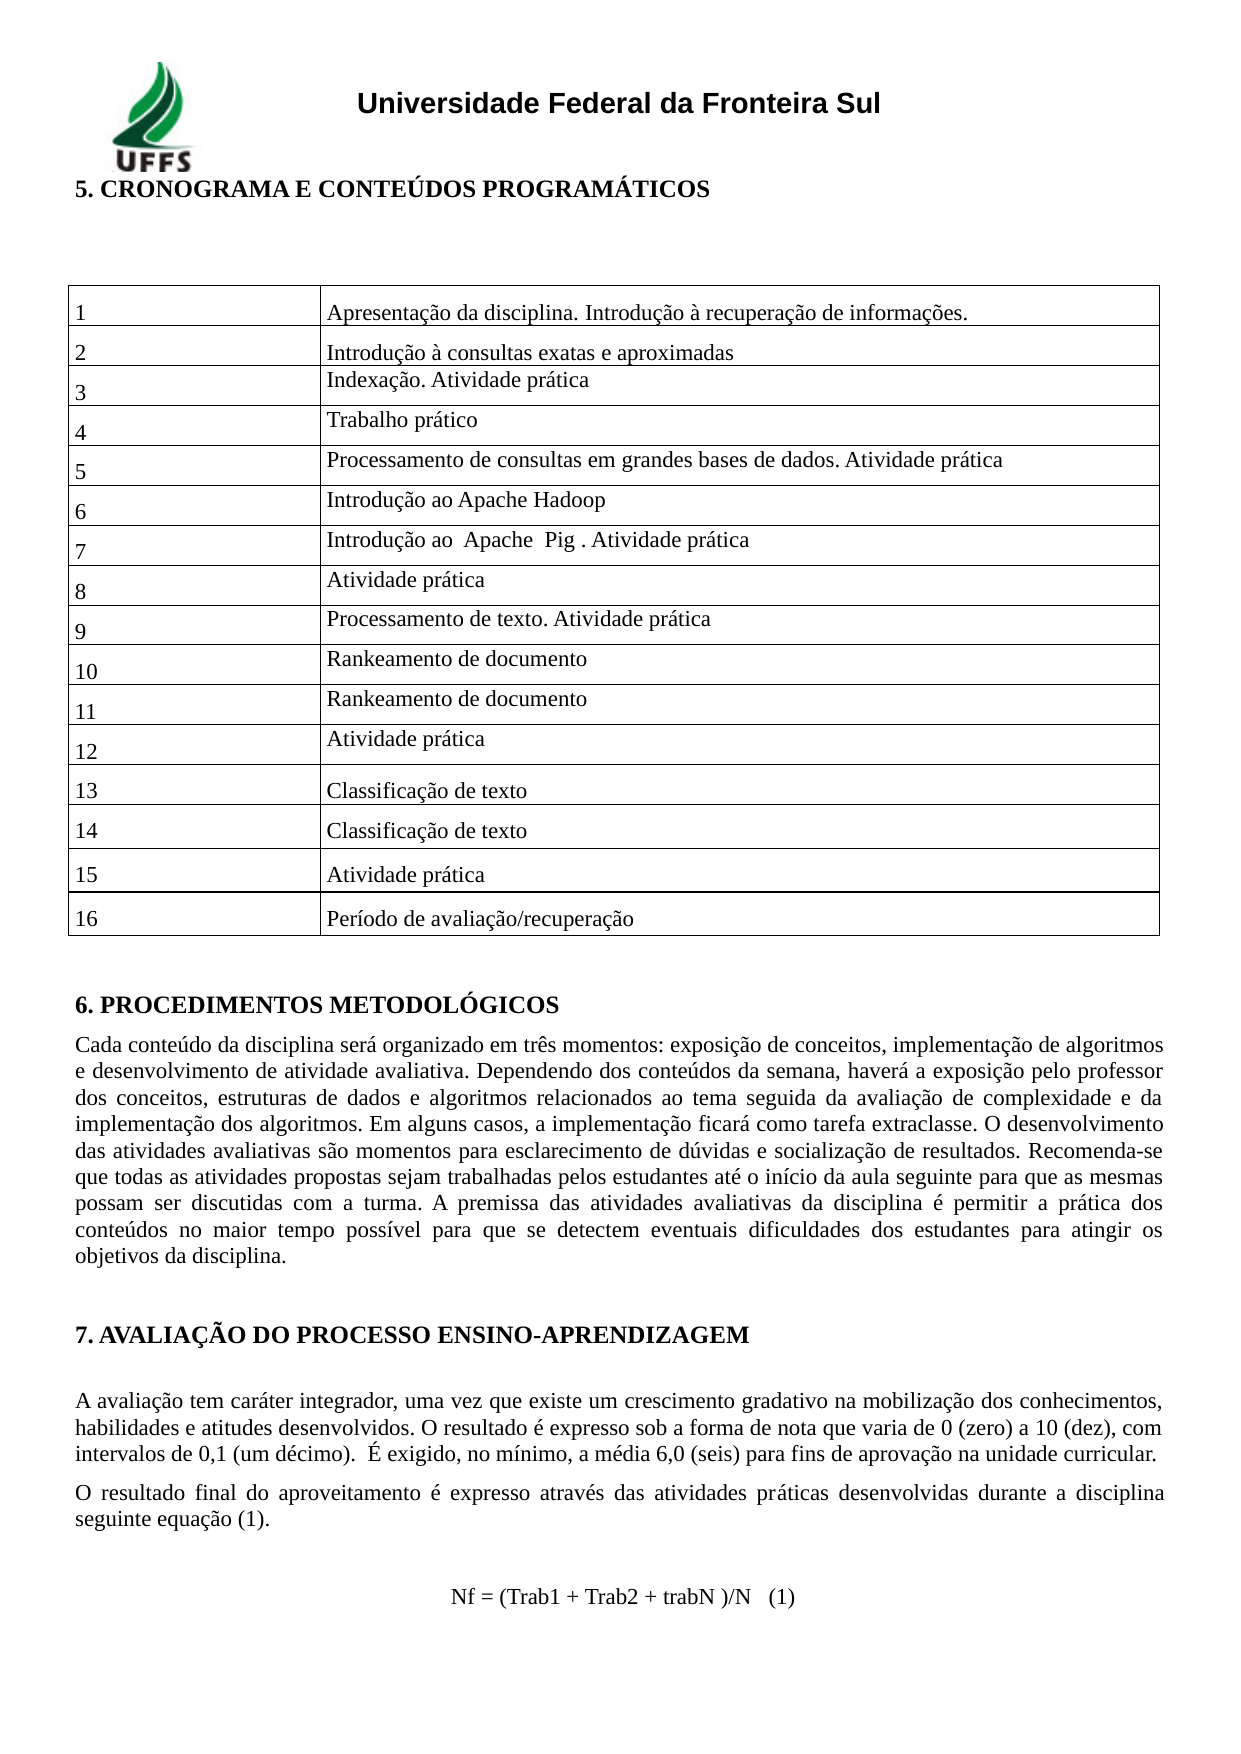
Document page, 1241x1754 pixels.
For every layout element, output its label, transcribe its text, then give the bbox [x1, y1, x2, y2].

table_cell 3 [69, 366, 320, 405]
table_cell Introdução ao Apache Pig . Atividade prática [321, 526, 1159, 564]
table_cell Rankeamento de documento [321, 645, 1159, 684]
table_cell Trabalho prático [321, 406, 1159, 445]
table_cell 7 [69, 526, 320, 564]
picture [92, 62, 215, 172]
text Cada conteúdo da disciplina será organizado em três momentos: exposição de conceitos, implementação de algoritmos e desenvolvimento de atividade avaliativa. Dependendo dos conteúdos da semana, haverá a exposição pelo professor dos conceitos, estruturas de dados e algoritmos relacionados ao tema seguida da avaliação de complexidade e da implementação dos algoritmos. Em alguns casos, a implementação ficará como tarefa extraclasse. O desenvolvimento das atividades avaliativas são momentos para esclarecimento de dúvidas e socialização de resultados. Recomenda-se que todas as atividades propostas sejam trabalhadas pelos estudantes até o início da aula seguinte para que as mesmas possam ser discutidas com a turma. A premissa das atividades avaliativas da disciplina é permitir a prática dos conteúdos no maior tempo possível para que se detectem eventuais dificuldades dos estudantes para atingir os objetivos da disciplina. [75, 1031, 1165, 1268]
table_cell 10 [69, 645, 320, 684]
table_cell 5 [69, 446, 320, 485]
table_header 1 [69, 286, 320, 325]
text O resultado final do aproveitamento é expresso através das atividades práticas desenvolvidas durante a disciplina seguinte equação (1). [75, 1479, 1165, 1532]
table_cell Atividade prática [321, 849, 1159, 891]
table_cell Classificação de texto [321, 765, 1159, 804]
table_cell 14 [69, 805, 320, 848]
table_cell 15 [69, 849, 320, 891]
table_cell Atividade prática [321, 725, 1159, 764]
table_cell Introdução ao Apache Hadoop [321, 486, 1159, 525]
text A avaliação tem caráter integrador, uma vez que existe um crescimento gradativo na mobilização dos conhecimentos, habilidades e atitudes desenvolvidos. O resultado é expresso sob a forma de nota que varia de 0 (zero) a 10 (dez), com intervalos de 0,1 (um décimo). É exigido, no mínimo, a média 6,0 (seis) para fins de aprovação na unidade curricular. [75, 1387, 1165, 1466]
text 6. PROCEDIMENTOS METODOLÓGICOS [75, 990, 1165, 1019]
table_cell Indexação. Atividade prática [321, 366, 1159, 405]
table_cell Classificação de texto [321, 805, 1159, 848]
text Nf = (Trab1 + Trab2 + trabN )/N (1) [75, 1583, 1165, 1609]
table_cell 13 [69, 765, 320, 804]
table_cell Processamento de texto. Atividade prática [321, 606, 1159, 644]
table_cell Rankeamento de documento [321, 685, 1159, 724]
table_cell Período de avaliação/recuperação [321, 893, 1159, 935]
table_cell 9 [69, 606, 320, 644]
table_cell 12 [69, 725, 320, 764]
table_cell 11 [69, 685, 320, 724]
table_cell Processamento de consultas em grandes bases de dados. Atividade prática [321, 446, 1159, 485]
table_cell 16 [69, 893, 320, 935]
table_cell 2 [69, 326, 320, 365]
table_cell 4 [69, 406, 320, 445]
table_cell Atividade prática [321, 566, 1159, 604]
table_cell 8 [69, 566, 320, 604]
table_header Apresentação da disciplina. Introdução à recuperação de informações. [321, 286, 1159, 325]
table_cell Introdução à consultas exatas e aproximadas [321, 326, 1159, 365]
text 5. CRONOGRAMA E CONTEÚDOS PROGRAMÁTICOS [75, 174, 1165, 203]
text 7. AVALIAÇÃO DO PROCESSO ENSINO-APRENDIZAGEM [75, 1320, 1165, 1348]
table_cell 6 [69, 486, 320, 525]
